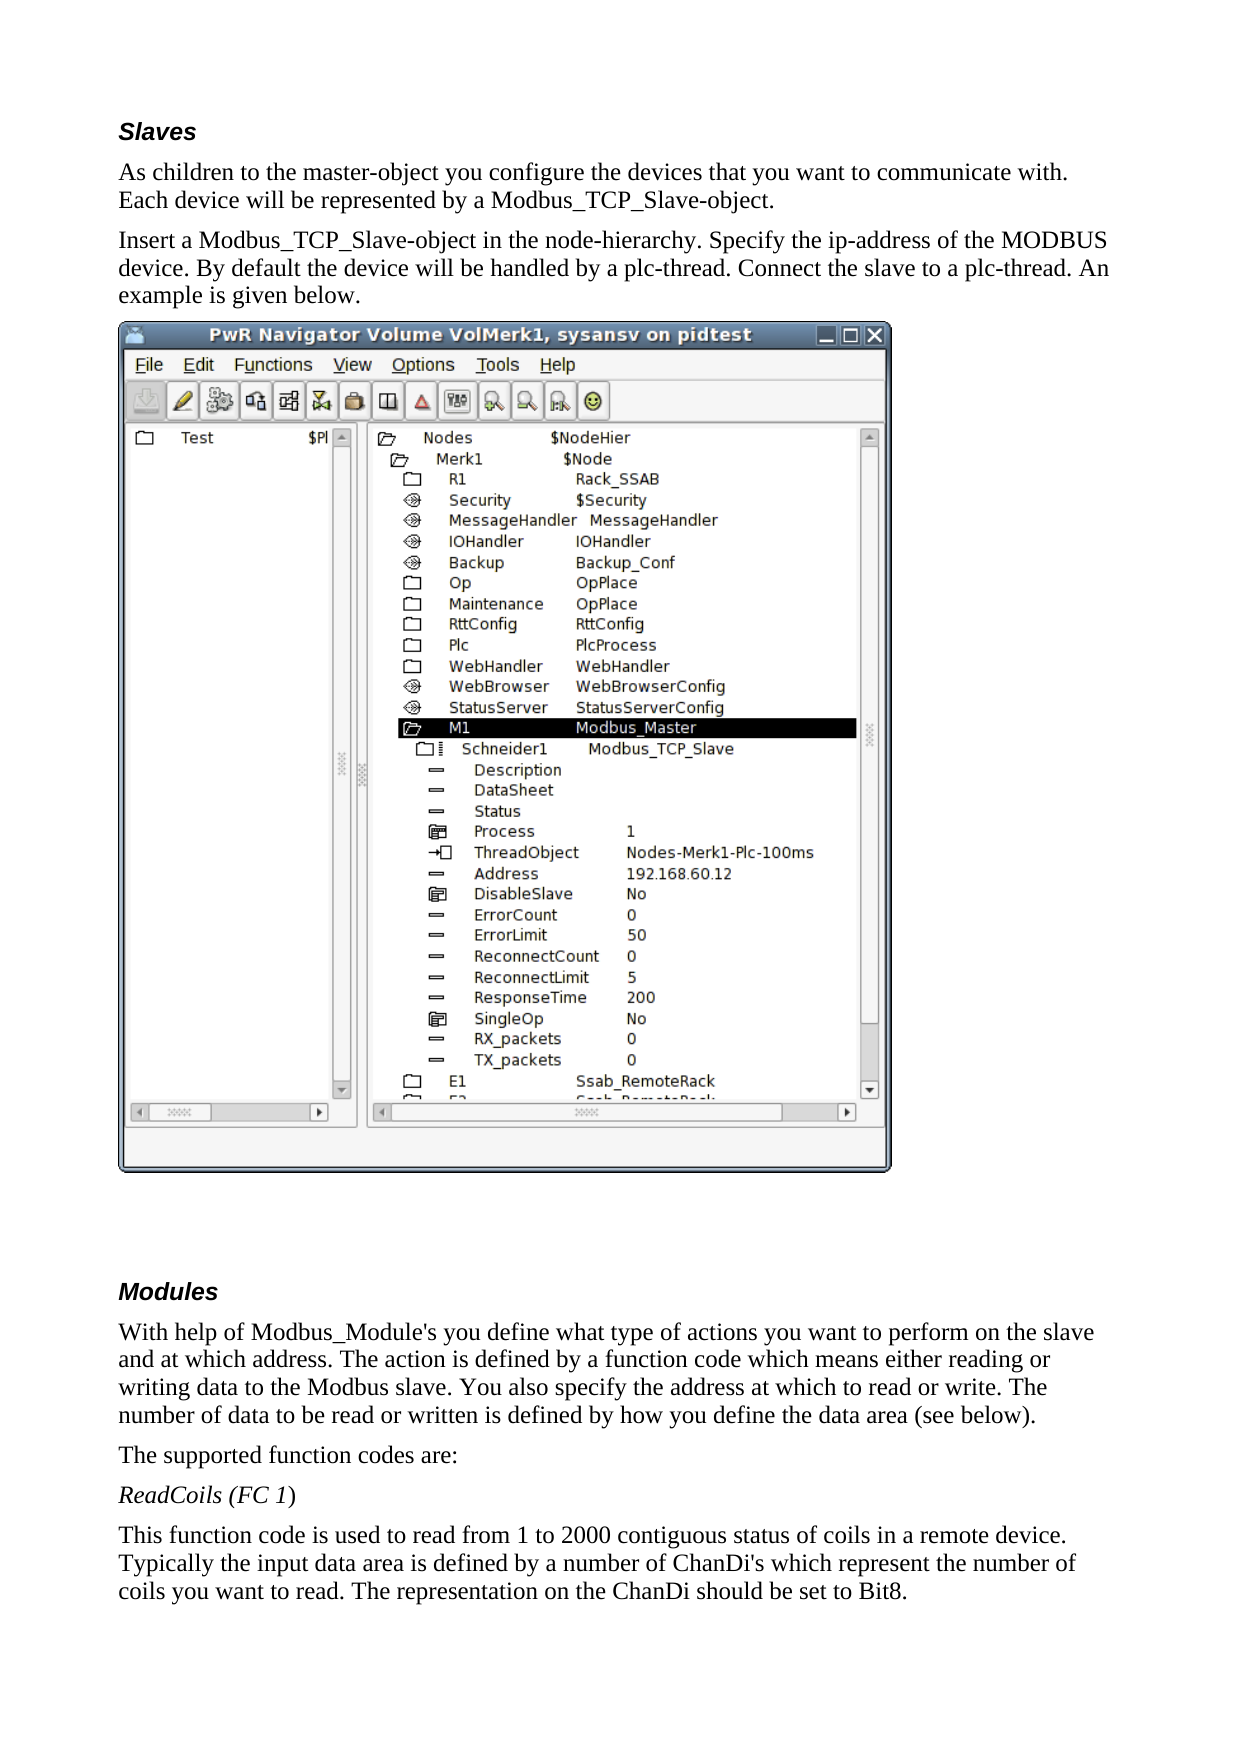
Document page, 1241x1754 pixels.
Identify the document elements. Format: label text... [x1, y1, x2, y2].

text The supported function codes are: [118, 1441, 1122, 1469]
text This function code is used to read from 1 to 2000 contiguous status of coils in a remote device. Typically the input data area is defined by a number of ChanDi's which represent the number of coils you want to read. The representation on the ChanDi should be set to Bit8. [118, 1522, 1122, 1605]
subtitle Modules [118, 1278, 1122, 1305]
picture [118, 321, 892, 1173]
text With help of Modbus_Module's you define what type of actions you want to perform on the slave and at which address. The action is defined by a function code which means either reading or writing data to the Modbus slave. You also specify the address at which to read or write. The number of data to be read or written is defined by how you define the data area (see below). [118, 1318, 1122, 1429]
text As children to the master-object you configure the devices that you want to communicate with. Each device will be represented by a Modbus_TCP_Slave-object. [118, 158, 1122, 214]
subtitle Slaves [118, 118, 1122, 146]
text ReadCoils (FC 1) [118, 1481, 1122, 1509]
text Insert a Modbus_TCP_Slave-object in the node-hierarchy. Specify the ip-address of the MODBUS device. By default the device will be handled by a plc-thread. Connect the slave to a plc-thread. An example is given below. [118, 226, 1122, 309]
